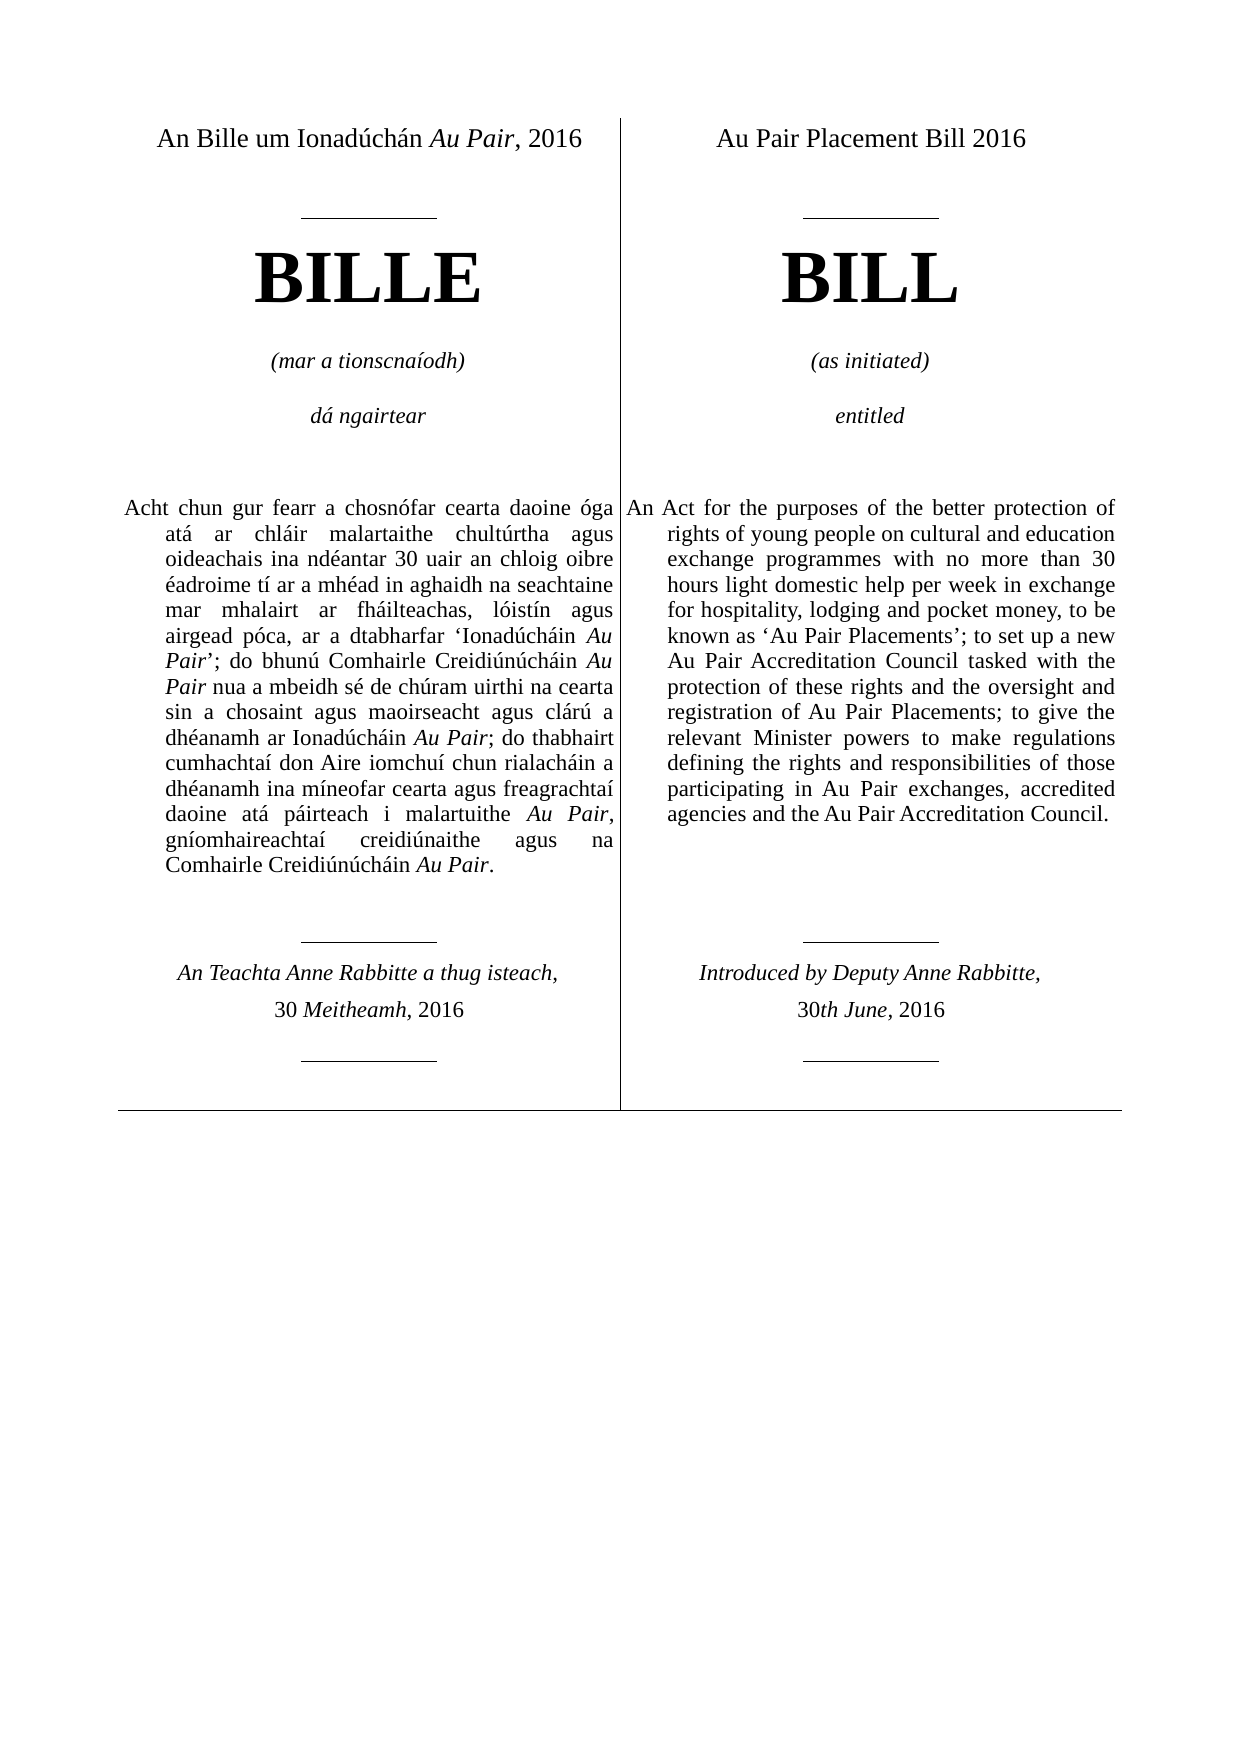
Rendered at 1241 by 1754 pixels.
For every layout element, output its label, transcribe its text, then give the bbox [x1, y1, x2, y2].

table_header Au Pair Placement Bill 2016 BILL (as initiated) entitled An Act for the purposes of the better protection of rights of young people on cultural and education exchange programmes with no more than 30 hours light domestic help per week in exchange for hospitality, lodging and pocket money, to be known as ‘Au Pair Placements’; to set up a new Au Pair Accreditation Council tasked with the protection of these rights and the oversight and registration of Au Pair Placements; to give the relevant Minister powers to make regulations defining the rights and responsibilities of those participating in Au Pair exchanges, accredited agencies and the Au Pair Accreditation Council. Introduced by Deputy Anne Rabbitte, 30th June, 2016 [621, 118, 1122, 1110]
table_header An Bille um Ionadúchán Au Pair, 2016 BILLE (mar a tionscnaíodh) dá ngairtear Acht chun gur fearr a chosnófar cearta daoine óga atá ar chláir malartaithe chultúrtha agus oideachais ina ndéantar 30 uair an chloig oibre éadroime tí ar a mhéad in aghaidh na seachtaine mar mhalairt ar fháilteachas, lóistín agus airgead póca, ar a dtabharfar ‘Ionadúcháin Au Pair’; do bhunú Comhairle Creidiúnúcháin Au Pair nua a mbeidh sé de chúram uirthi na cearta sin a chosaint agus maoirseacht agus clárú a dhéanamh ar Ionadúcháin Au Pair; do thabhairt cumhachtaí don Aire iomchuí chun rialacháin a dhéanamh ina míneofar cearta agus freagrachtaí daoine atá páirteach i malartuithe Au Pair, gníomhaireachtaí creidiúnaithe agus na Comhairle Creidiúnúcháin Au Pair. An Teachta Anne Rabbitte a thug isteach, 30 Meitheamh, 2016 [118, 118, 620, 1110]
